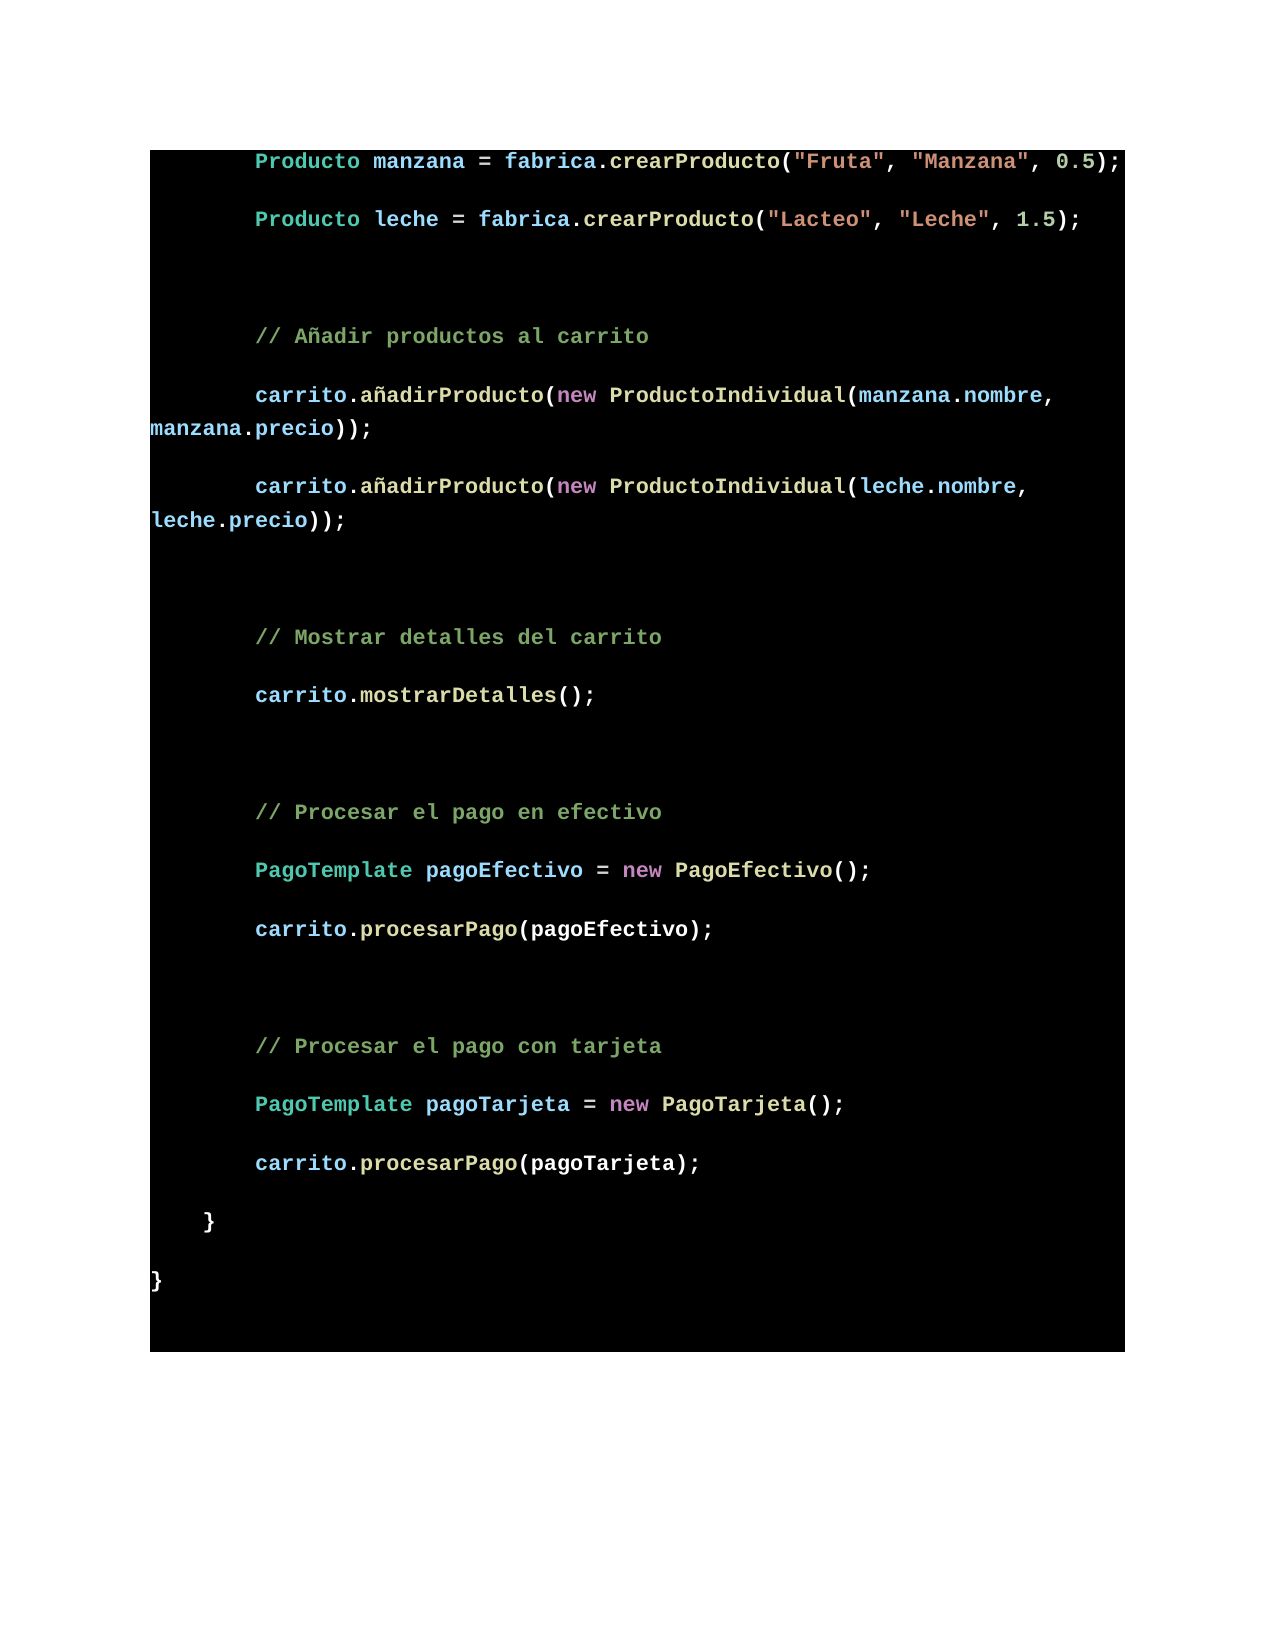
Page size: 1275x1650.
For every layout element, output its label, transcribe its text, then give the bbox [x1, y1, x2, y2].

text carrito.procesarPago(pagoEfectivo); [150, 918, 1125, 943]
text PagoTemplate pagoTarjeta = new PagoTarjeta(); [150, 1093, 1125, 1118]
text // Procesar el pago en efectivo [150, 801, 1125, 826]
text // Mostrar detalles del carrito [150, 626, 1125, 651]
text carrito.añadirProducto(new ProductoIndividual(manzana.nombre, manzana.precio)); [150, 384, 1125, 442]
text // Procesar el pago con tarjeta [150, 1035, 1125, 1060]
text carrito.mostrarDetalles(); [150, 684, 1125, 709]
text } [150, 1269, 1125, 1293]
text carrito.procesarPago(pagoTarjeta); [150, 1152, 1125, 1177]
text Producto manzana = fabrica.crearProducto("Fruta", "Manzana", 0.5); [150, 150, 1125, 175]
text PagoTemplate pagoEfectivo = new PagoEfectivo(); [150, 860, 1125, 884]
text carrito.añadirProducto(new ProductoIndividual(leche.nombre, leche.precio)); [150, 476, 1125, 534]
text // Añadir productos al carrito [150, 325, 1125, 350]
text } [150, 1210, 1125, 1235]
text Producto leche = fabrica.crearProducto("Lacteo", "Leche", 1.5); [150, 208, 1125, 233]
